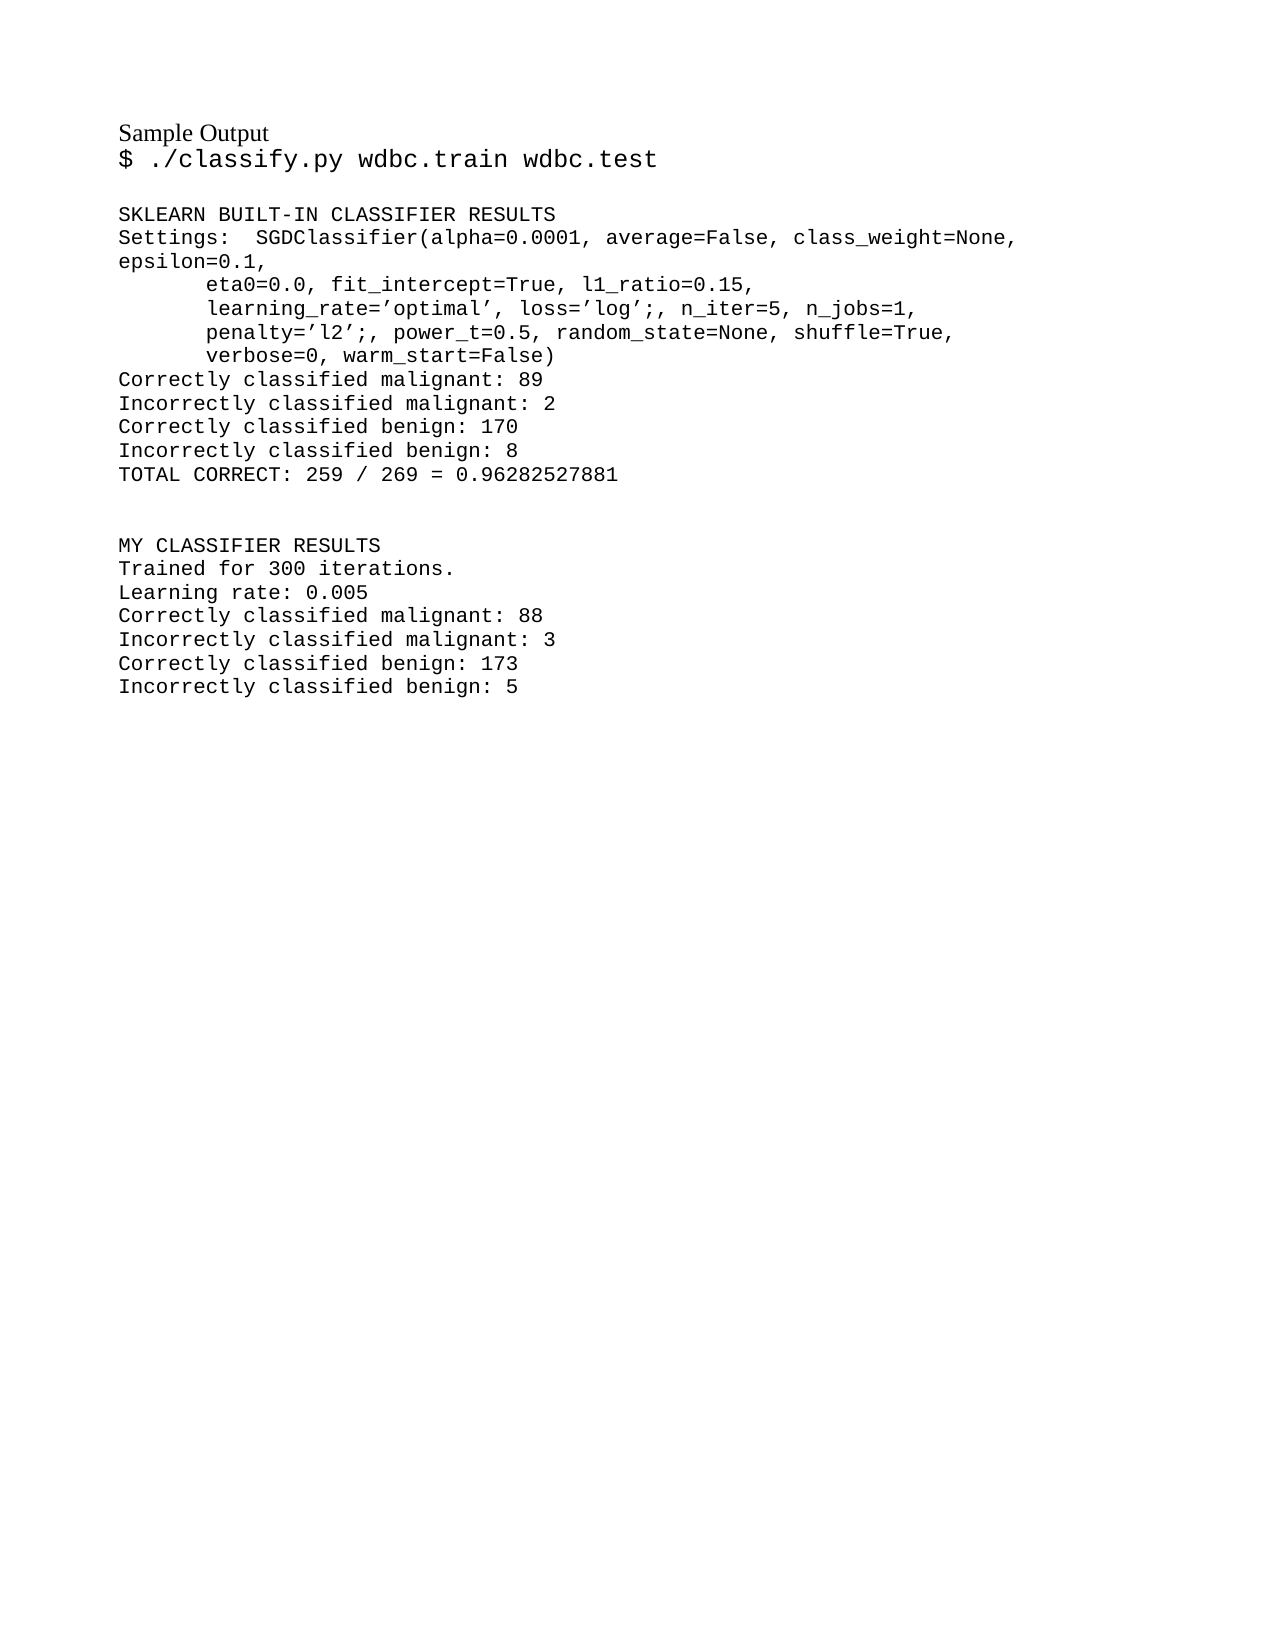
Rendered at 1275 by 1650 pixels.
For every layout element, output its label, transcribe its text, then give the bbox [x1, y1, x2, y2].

text eta0=0.0, fit_intercept=True, l1_ratio=0.15, [118, 274, 1157, 298]
text MY CLASSIFIER RESULTS [118, 534, 1157, 558]
text Sample Output [118, 118, 1157, 147]
text Correctly classified malignant: 88 [118, 606, 1157, 629]
text verbose=0, warm_start=False) [118, 345, 1157, 369]
text penalty=’l2’;, power_t=0.5, random_state=None, shuffle=True, [118, 322, 1157, 345]
text SKLEARN BUILT-IN CLASSIFIER RESULTS [118, 203, 1157, 227]
text Incorrectly classified benign: 5 [118, 676, 1157, 700]
text Incorrectly classified benign: 8 [118, 440, 1157, 464]
text TOTAL CORRECT: 259 / 269 = 0.96282527881 [118, 464, 1157, 487]
text learning_rate=’optimal’, loss=’log’;, n_iter=5, n_jobs=1, [118, 298, 1157, 322]
text Correctly classified benign: 170 [118, 416, 1157, 440]
text Trained for 300 iterations. [118, 558, 1157, 582]
text Learning rate: 0.005 [118, 582, 1157, 606]
text $ ./classify.py wdbc.train wdbc.test [118, 147, 1157, 175]
text Settings: SGDClassifier(alpha=0.0001, average=False, class_weight=None, epsilon=0.1, [118, 227, 1157, 274]
text Incorrectly classified malignant: 2 [118, 393, 1157, 416]
text Correctly classified benign: 173 [118, 653, 1157, 676]
text Correctly classified malignant: 89 [118, 369, 1157, 393]
text Incorrectly classified malignant: 3 [118, 629, 1157, 653]
